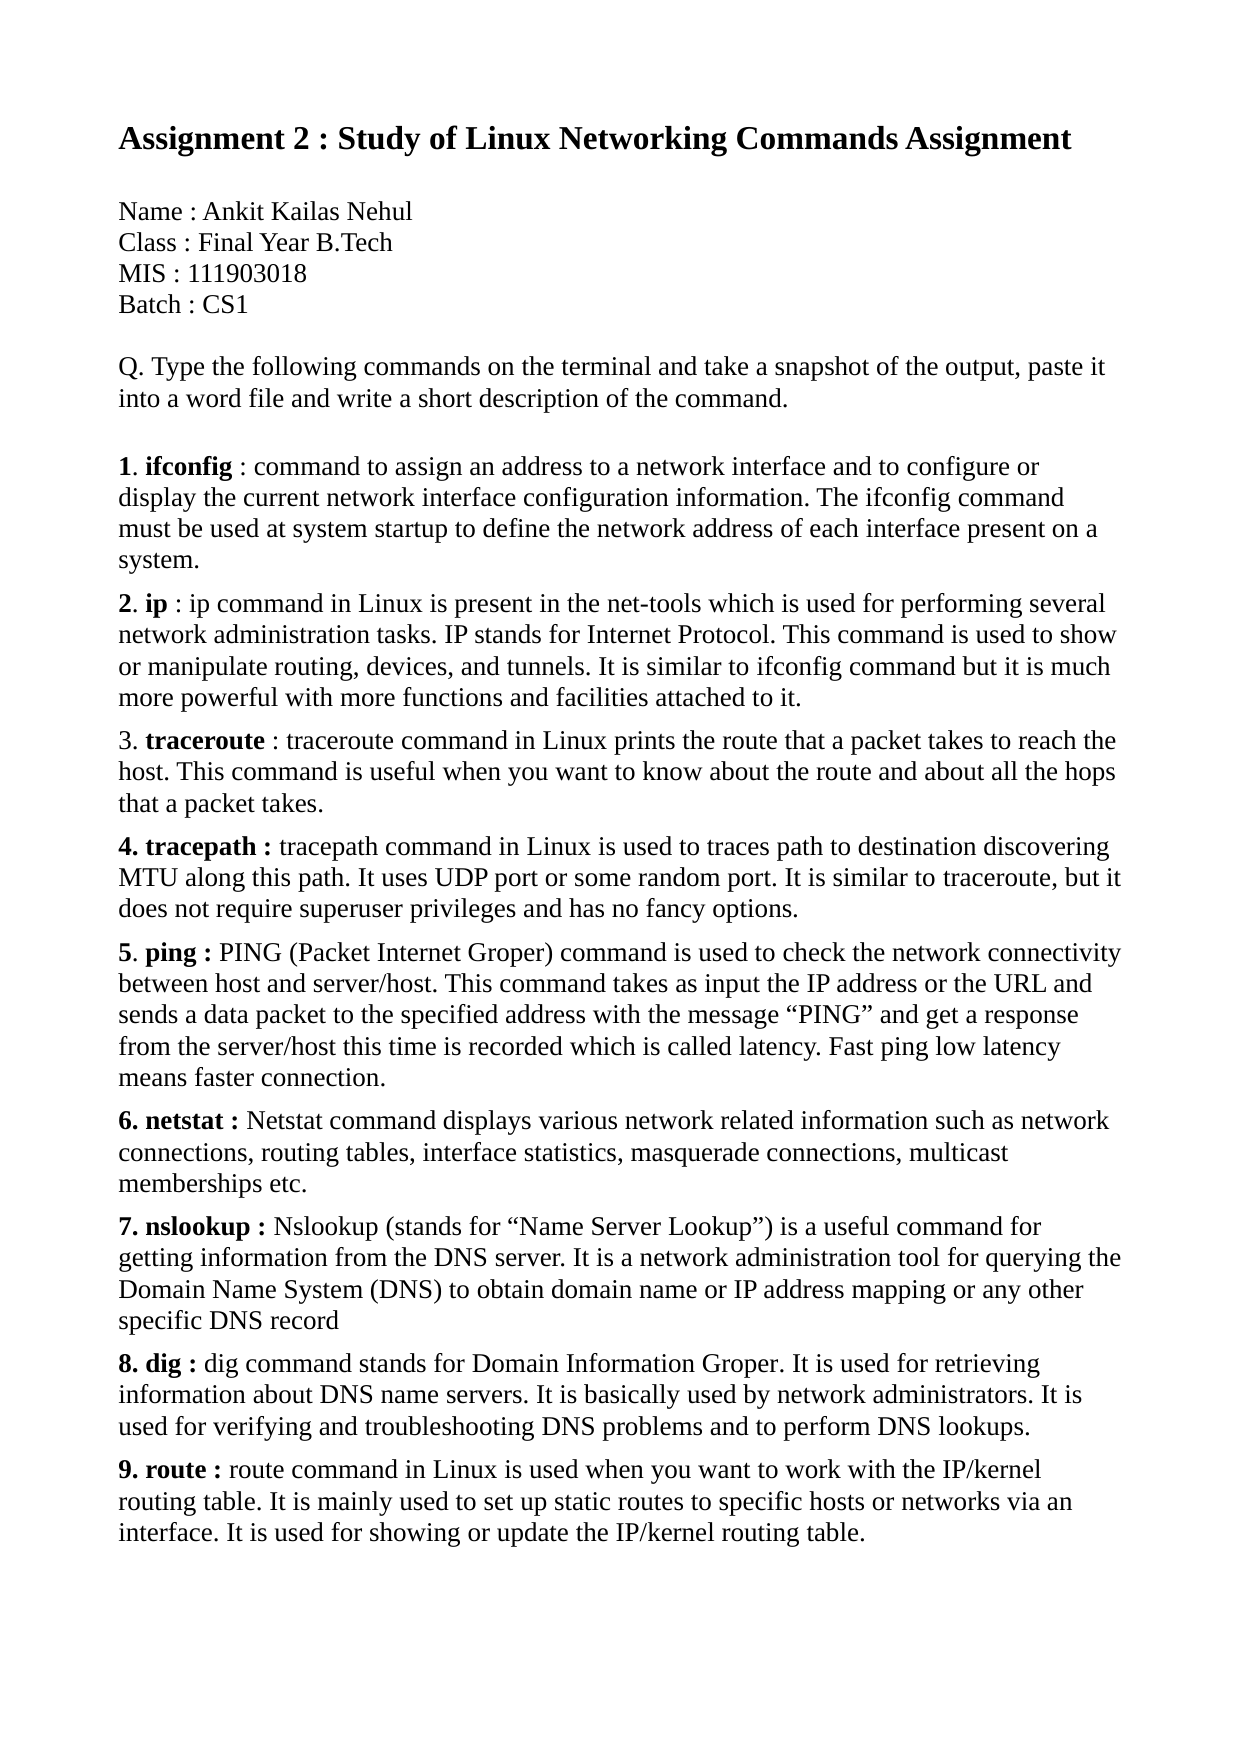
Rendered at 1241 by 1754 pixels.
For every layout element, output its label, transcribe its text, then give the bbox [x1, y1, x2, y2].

text MIS : 111903018 [118, 257, 1122, 288]
subtitle 9. route : route command in Linux is used when you want to work with the IP/kernel routing table. It is mainly used to set up static routes to specific hosts or networks via an interface. It is used for showing or update the IP/kernel routing table. [118, 1453, 1122, 1547]
subtitle 1. ifconfig : command to assign an address to a network interface and to configure or display the current network interface configuration information. The ifconfig command must be used at system startup to define the network address of each interface present on a system. [118, 450, 1122, 575]
subtitle 7. nslookup : Nslookup (stands for “Name Server Lookup”) is a useful command for getting information from the DNS server. It is a network administration tool for querying the Domain Name System (DNS) to obtain domain name or IP address mapping or any other specific DNS record [118, 1210, 1122, 1335]
subtitle 4. tracepath : tracepath command in Linux is used to traces path to destination discovering MTU along this path. It uses UDP port or some random port. It is similar to traceroute, but it does not require superuser privileges and has no fancy options. [118, 830, 1122, 924]
subtitle 3. traceroute : traceroute command in Linux prints the route that a packet takes to reach the host. This command is useful when you want to know about the route and about all the hops that a packet takes. [118, 724, 1122, 818]
text Name : Ankit Kailas Nehul [118, 195, 1122, 226]
text Class : Final Year B.Tech [118, 226, 1122, 257]
subtitle 8. dig : dig command stands for Domain Information Groper. It is used for retrieving information about DNS name servers. It is basically used by network administrators. It is used for verifying and troubleshooting DNS problems and to perform DNS lookups. [118, 1347, 1122, 1441]
subtitle 2. ip : ip command in Linux is present in the net-tools which is used for performing several network administration tasks. IP stands for Internet Protocol. This command is used to show or manipulate routing, devices, and tunnels. It is similar to ifconfig command but it is much more powerful with more functions and facilities attached to it. [118, 587, 1122, 712]
subtitle 5. ping : PING (Packet Internet Groper) command is used to check the network connectivity between host and server/host. This command takes as input the IP address or the URL and sends a data packet to the specified address with the message “PING” and get a response from the server/host this time is recorded which is called latency. Fast ping low latency means faster connection. [118, 936, 1122, 1092]
subtitle 6. netstat : Netstat command displays various network related information such as network connections, routing tables, interface statistics, masquerade connections, multicast memberships etc. [118, 1104, 1122, 1198]
text Q. Type the following commands on the terminal and take a snapshot of the output, paste it into a word file and write a short description of the command. [118, 319, 1122, 413]
text Batch : CS1 [118, 288, 1122, 319]
text Assignment 2 : Study of Linux Networking Commands Assignment [118, 118, 1122, 156]
